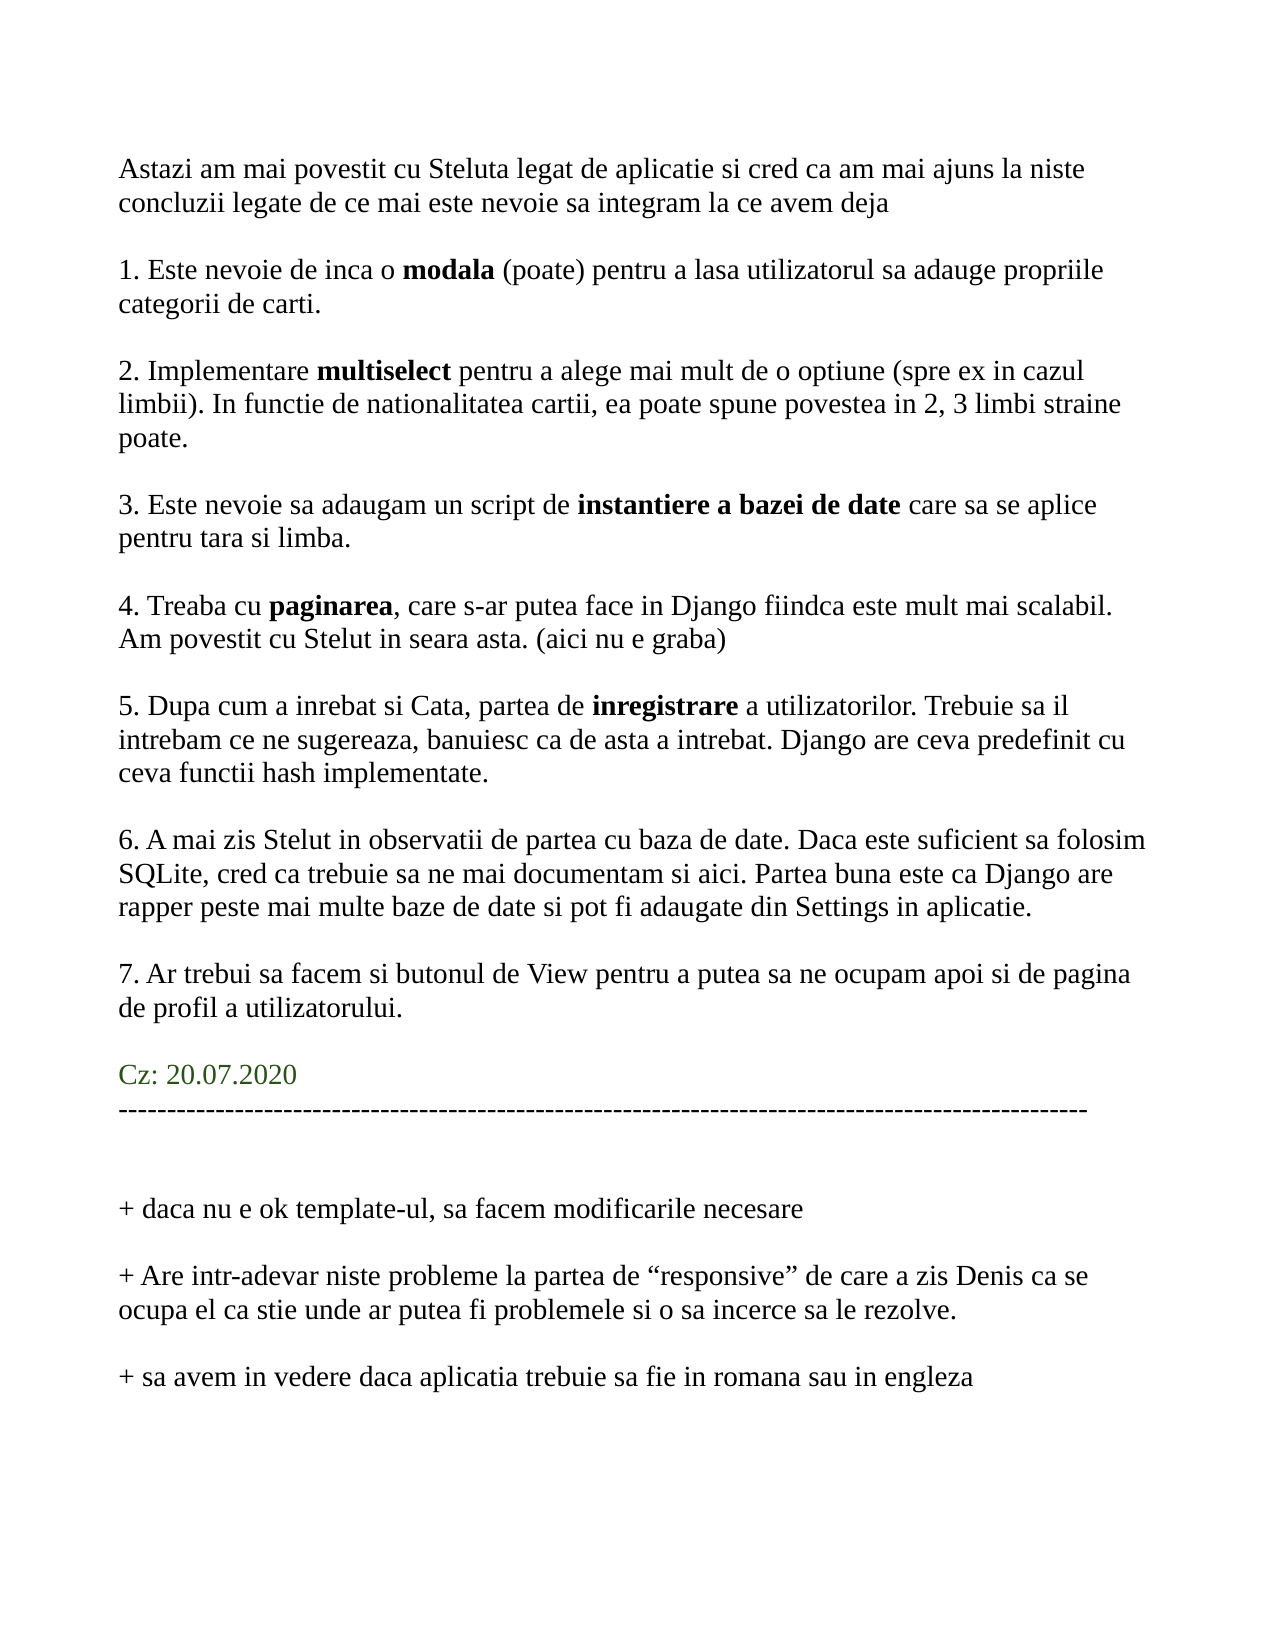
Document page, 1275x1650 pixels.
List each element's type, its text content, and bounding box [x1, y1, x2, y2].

text 7. Ar trebui sa facem si butonul de View pentru a putea sa ne ocupam apoi si de pagina de profil a utilizatorului. [118, 957, 1157, 1024]
text 3. Este nevoie sa adaugam un script de instantiere a bazei de date care sa se aplice pentru tara si limba. [118, 487, 1157, 554]
text 2. Implementare multiselect pentru a alege mai mult de o optiune (spre ex in cazul limbii). In functie de nationalitatea cartii, ea poate spune povestea in 2, 3 limbi straine poate. [118, 353, 1157, 453]
text Cz: 20.07.2020 [118, 1057, 1157, 1091]
text 5. Dupa cum a inrebat si Cata, partea de inregistrare a utilizatorilor. Trebuie sa il intrebam ce ne sugereaza, banuiesc ca de asta a intrebat. Django are ceva predefinit cu ceva functii hash implementate. [118, 688, 1157, 789]
text 4. Treaba cu paginarea, care s-ar putea face in Django fiindca este mult mai scalabil. Am povestit cu Stelut in seara asta. (aici nu e graba) [118, 588, 1157, 655]
text ---------------------------------------------------------------------------------------------------- [118, 1091, 1157, 1124]
text 1. Este nevoie de inca o modala (poate) pentru a lasa utilizatorul sa adauge propriile categorii de carti. [118, 252, 1157, 319]
text + sa avem in vedere daca aplicatia trebuie sa fie in romana sau in engleza [118, 1359, 1157, 1393]
text Astazi am mai povestit cu Steluta legat de aplicatie si cred ca am mai ajuns la niste concluzii legate de ce mai este nevoie sa integram la ce avem deja [118, 152, 1157, 219]
text + Are intr-adevar niste probleme la partea de “responsive” de care a zis Denis ca se ocupa el ca stie unde ar putea fi problemele si o sa incerce sa le rezolve. [118, 1258, 1157, 1326]
text 6. A mai zis Stelut in observatii de partea cu baza de date. Daca este suficient sa folosim SQLite, cred ca trebuie sa ne mai documentam si aici. Partea buna este ca Django are rapper peste mai multe baze de date si pot fi adaugate din Settings in aplicatie. [118, 822, 1157, 923]
text + daca nu e ok template-ul, sa facem modificarile necesare [118, 1191, 1157, 1225]
